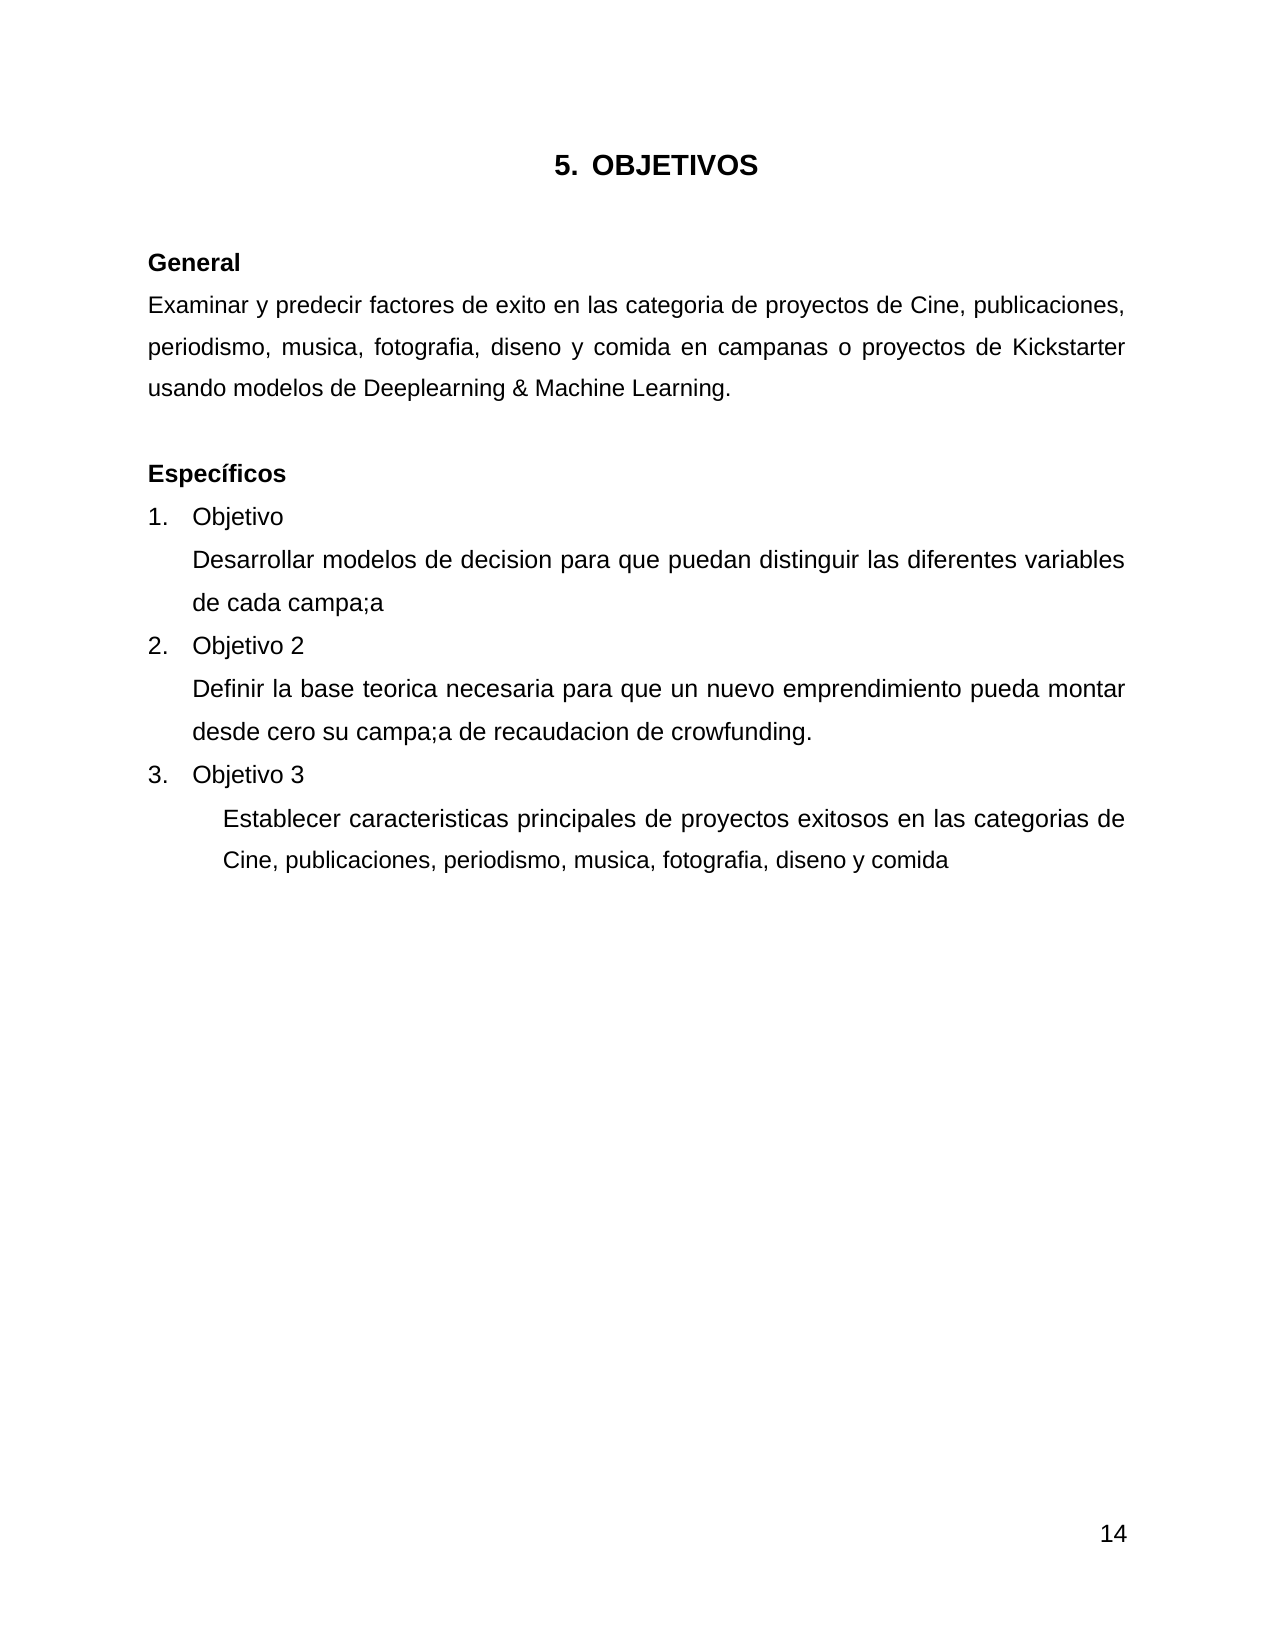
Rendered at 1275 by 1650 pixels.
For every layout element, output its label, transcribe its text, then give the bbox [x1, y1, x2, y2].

list Desarrollar modelos de decision para que puedan distinguir las diferentes variables de cada campa;a [148, 545, 1127, 617]
list Objetivo [148, 502, 1127, 531]
list Objetivo 2 [148, 631, 1127, 660]
text General [148, 248, 1127, 277]
list Objetivo 3 [148, 761, 1127, 789]
list Establecer caracteristicas principales de proyectos exitosos en las categorias de Cine, publicaciones, periodismo, musica, fotografia, diseno y comida [185, 804, 1127, 874]
list OBJETIVOS [185, 148, 1127, 181]
text Específicos [148, 459, 1127, 487]
text Examinar y predecir factores de exito en las categoria de proyectos de Cine, publicaciones, periodismo, musica, fotografia, diseno y comida en campanas o proyectos de Kickstarter usando modelos de Deeplearning & Machine Learning. [148, 291, 1127, 402]
list Definir la base teorica necesaria para que un nuevo emprendimiento pueda montar desde cero su campa;a de recaudacion de crowfunding. [148, 674, 1127, 746]
